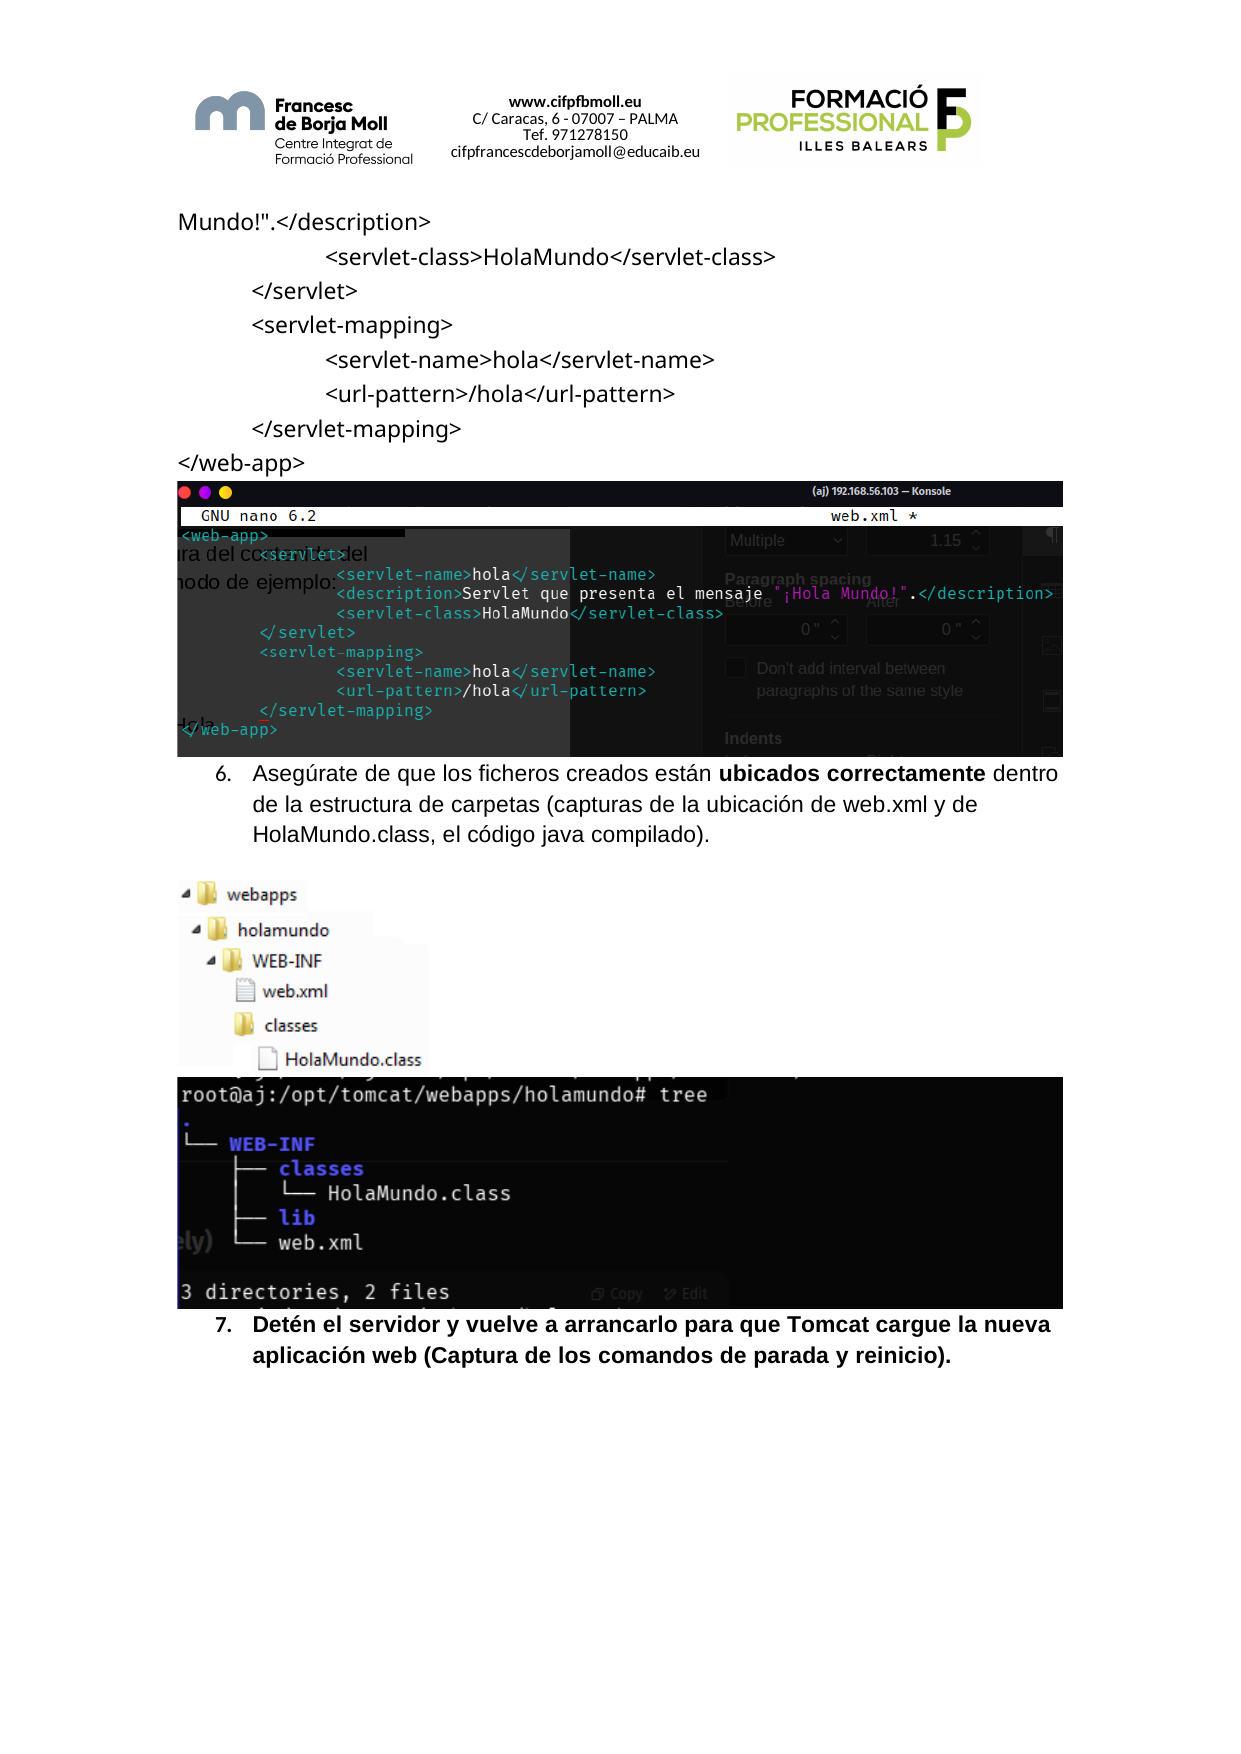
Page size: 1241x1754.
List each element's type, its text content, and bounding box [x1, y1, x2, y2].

picture [177, 1077, 1063, 1309]
text Mundo!".</description> [177, 206, 1063, 237]
picture [177, 481, 1063, 757]
text </servlet> [177, 275, 1063, 306]
picture [193, 88, 416, 169]
text <servlet-name>hola</servlet-name> [177, 344, 1063, 375]
text <servlet-class>HolaMundo</servlet-class> [177, 241, 1063, 272]
picture [724, 73, 983, 166]
text </servlet-mapping> [177, 413, 1063, 444]
text </web-app> [177, 447, 1063, 478]
list Asegúrate de que los ficheros creados están ubicados correctamente dentro de la estructura de carpetas (capturas de la ubicación de web.xml y de HolaMundo.class, el código java compilado). [215, 760, 1063, 847]
list Detén el servidor y vuelve a arrancarlo para que Tomcat cargue la nueva aplicación web (Captura de los comandos de parada y reinicio). [215, 1312, 1063, 1368]
text <url-pattern>/hola</url-pattern> [177, 378, 1063, 409]
text <servlet-mapping> [177, 309, 1063, 341]
picture [177, 877, 429, 1075]
